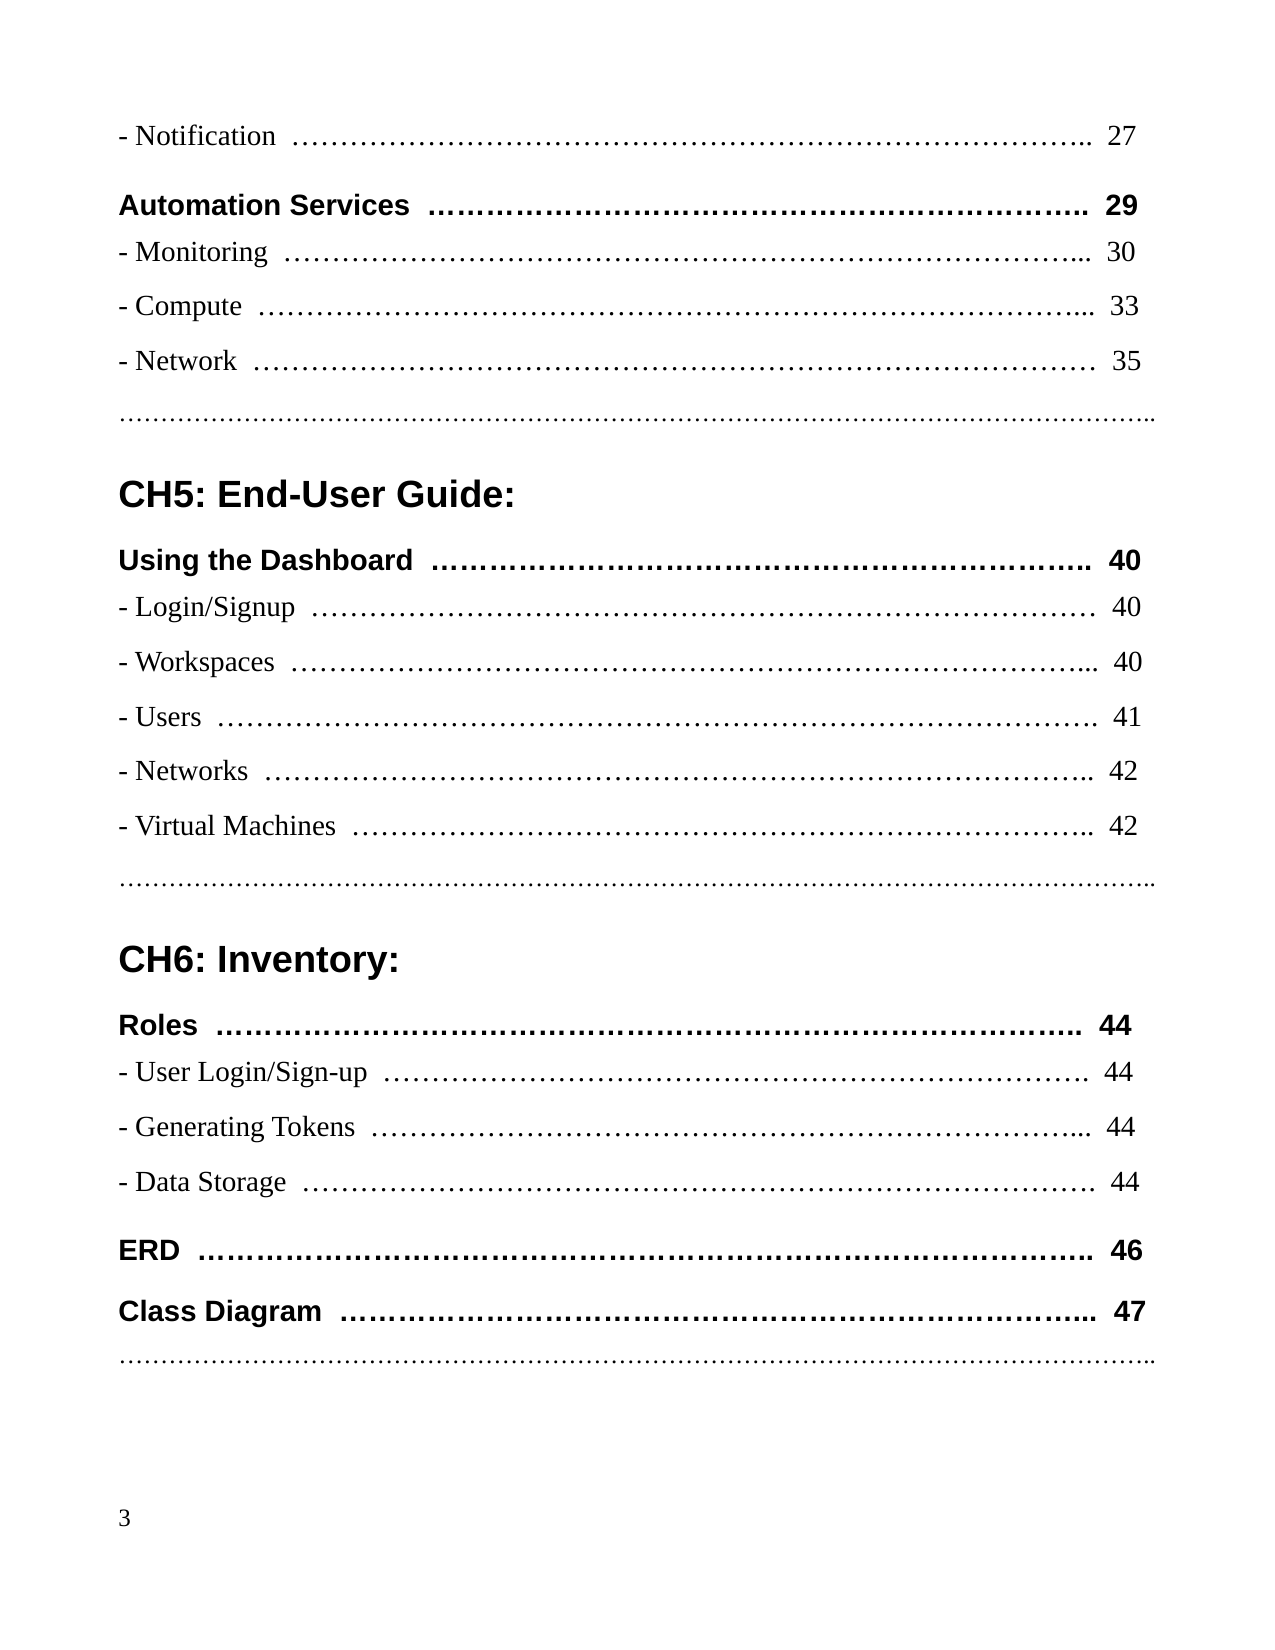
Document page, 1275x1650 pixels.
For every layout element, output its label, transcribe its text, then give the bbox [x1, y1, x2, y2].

text - Compute …………………………………………………………………………... 33 [118, 288, 1157, 322]
subtitle Roles …………………………………………………………………………….. 44 [118, 1008, 1157, 1042]
subtitle ERD ……………………………………………………………………………….. 46 [118, 1233, 1157, 1267]
text - Virtual Machines ………………………………………………………………….. 42 [118, 808, 1157, 842]
text …………………………………………………………………………………………………………….. [118, 398, 1157, 427]
subtitle CH6: Inventory: [118, 937, 1157, 981]
text - Workspaces ………………………………………………………………………... 40 [118, 644, 1157, 677]
text - Login/Signup ……………………………………………………………………… 40 [118, 589, 1157, 623]
text - Users ………………………………………………………………………………. 41 [118, 699, 1157, 732]
subtitle CH5: End-User Guide: [118, 472, 1157, 516]
subtitle Class Diagram …………………………………………………………………... 47 [118, 1294, 1157, 1328]
subtitle Automation Services ………………………………………………………….. 29 [118, 187, 1157, 221]
text - Network …………………………………………………………………………… 35 [118, 343, 1157, 377]
text - Networks ………………………………………………………………………….. 42 [118, 753, 1157, 787]
text …………………………………………………………………………………………………………….. [118, 863, 1157, 892]
text - Monitoring ………………………………………………………………………... 30 [118, 234, 1157, 267]
subtitle Using the Dashboard ………………………………………………………….. 40 [118, 543, 1157, 577]
text - Generating Tokens ………………………………………………………………... 44 [118, 1109, 1157, 1142]
text - Notification ……………………………………………………………………….. 27 [118, 118, 1157, 152]
text …………………………………………………………………………………………………………….. [118, 1340, 1157, 1369]
text - User Login/Sign-up ………………………………………………………………. 44 [118, 1054, 1157, 1088]
text - Data Storage ………………………………………………………………………. 44 [118, 1164, 1157, 1197]
